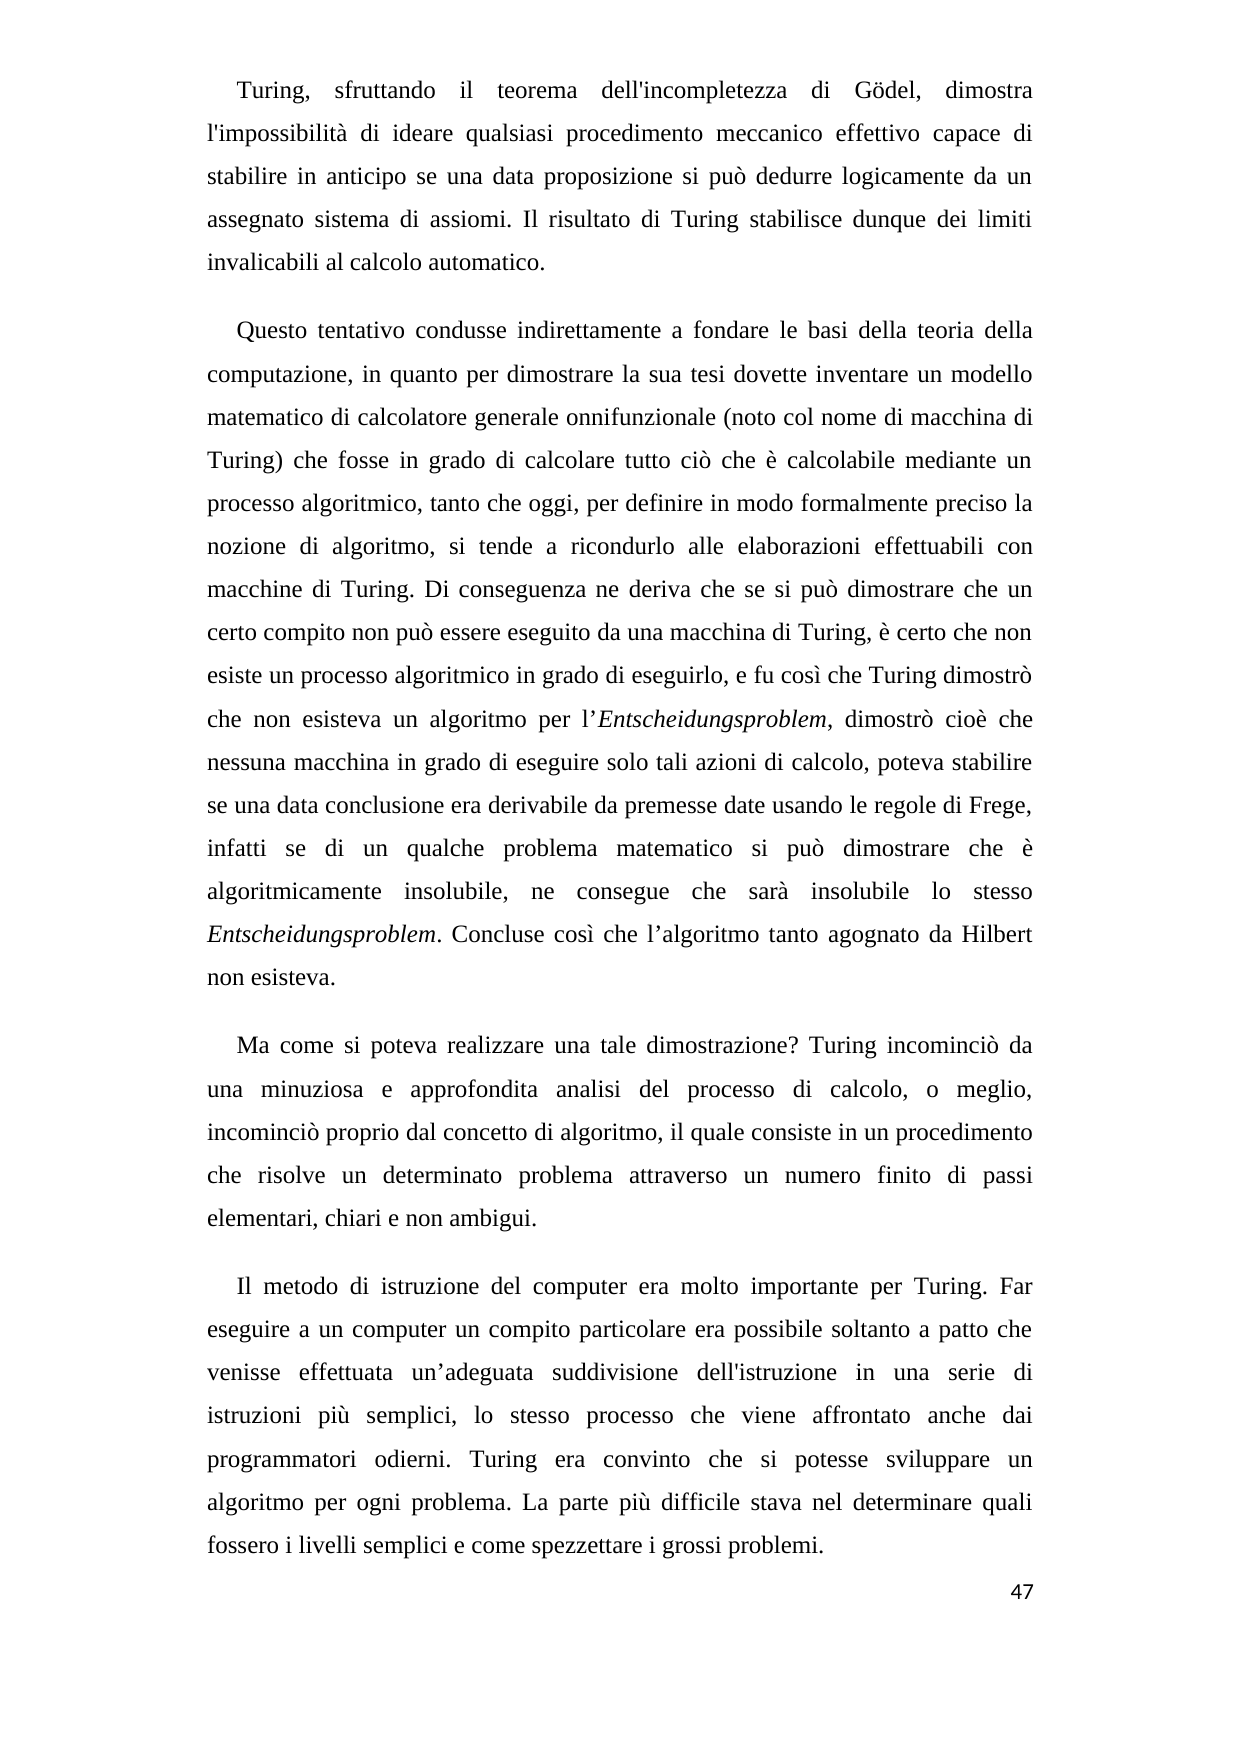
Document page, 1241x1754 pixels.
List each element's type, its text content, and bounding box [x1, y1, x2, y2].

text Questo tentativo condusse indirettamente a fondare le basi della teoria della computazione, in quanto per dimostrare la sua tesi dovette inventare un modello matematico di calcolatore generale onnifunzionale (noto col nome di macchina di Turing) che fosse in grado di calcolare tutto ciò che è calcolabile mediante un processo algoritmico, tanto che oggi, per definire in modo formalmente preciso la nozione di algoritmo, si tende a ricondurlo alle elaborazioni effettuabili con macchine di Turing. Di conseguenza ne deriva che se si può dimostrare che un certo compito non può essere eseguito da una macchina di Turing, è certo che non esiste un processo algoritmico in grado di eseguirlo, e fu così che Turing dimostrò che non esisteva un algoritmo per l’Entscheidungsproblem, dimostrò cioè che nessuna macchina in grado di eseguire solo tali azioni di calcolo, poteva stabilire se una data conclusione era derivabile da premesse date usando le regole di Frege, infatti se di un qualche problema matematico si può dimostrare che è algoritmicamente insolubile, ne consegue che sarà insolubile lo stesso Entscheidungsproblem. Concluse così che l’algoritmo tanto agognato da Hilbert non esisteva. [207, 316, 1033, 991]
text Ma come si poteva realizzare una tale dimostrazione? Turing incominciò da una minuziosa e approfondita analisi del processo di calcolo, o meglio, incominciò proprio dal concetto di algoritmo, il quale consiste in un procedimento che risolve un determinato problema attraverso un numero finito di passi elementari, chiari e non ambigui. [207, 1031, 1033, 1232]
text Il metodo di istruzione del computer era molto importante per Turing. Far eseguire a un computer un compito particolare era possibile soltanto a patto che venisse effettuata un’adeguata suddivisione dell'istruzione in una serie di istruzioni più semplici, lo stesso processo che viene affrontato anche dai programmatori odierni. Turing era convinto che si potesse sviluppare un algoritmo per ogni problema. La parte più difficile stava nel determinare quali fossero i livelli semplici e come spezzettare i grossi problemi. [207, 1271, 1033, 1559]
text Turing, sfruttando il teorema dell'incompletezza di Gödel, dimostra l'impossibilità di ideare qualsiasi procedimento meccanico effettivo capace di stabilire in anticipo se una data proposizione si può dedurre logicamente da un assegnato sistema di assiomi. Il risultato di Turing stabilisce dunque dei limiti invalicabili al calcolo automatico. [207, 75, 1033, 276]
